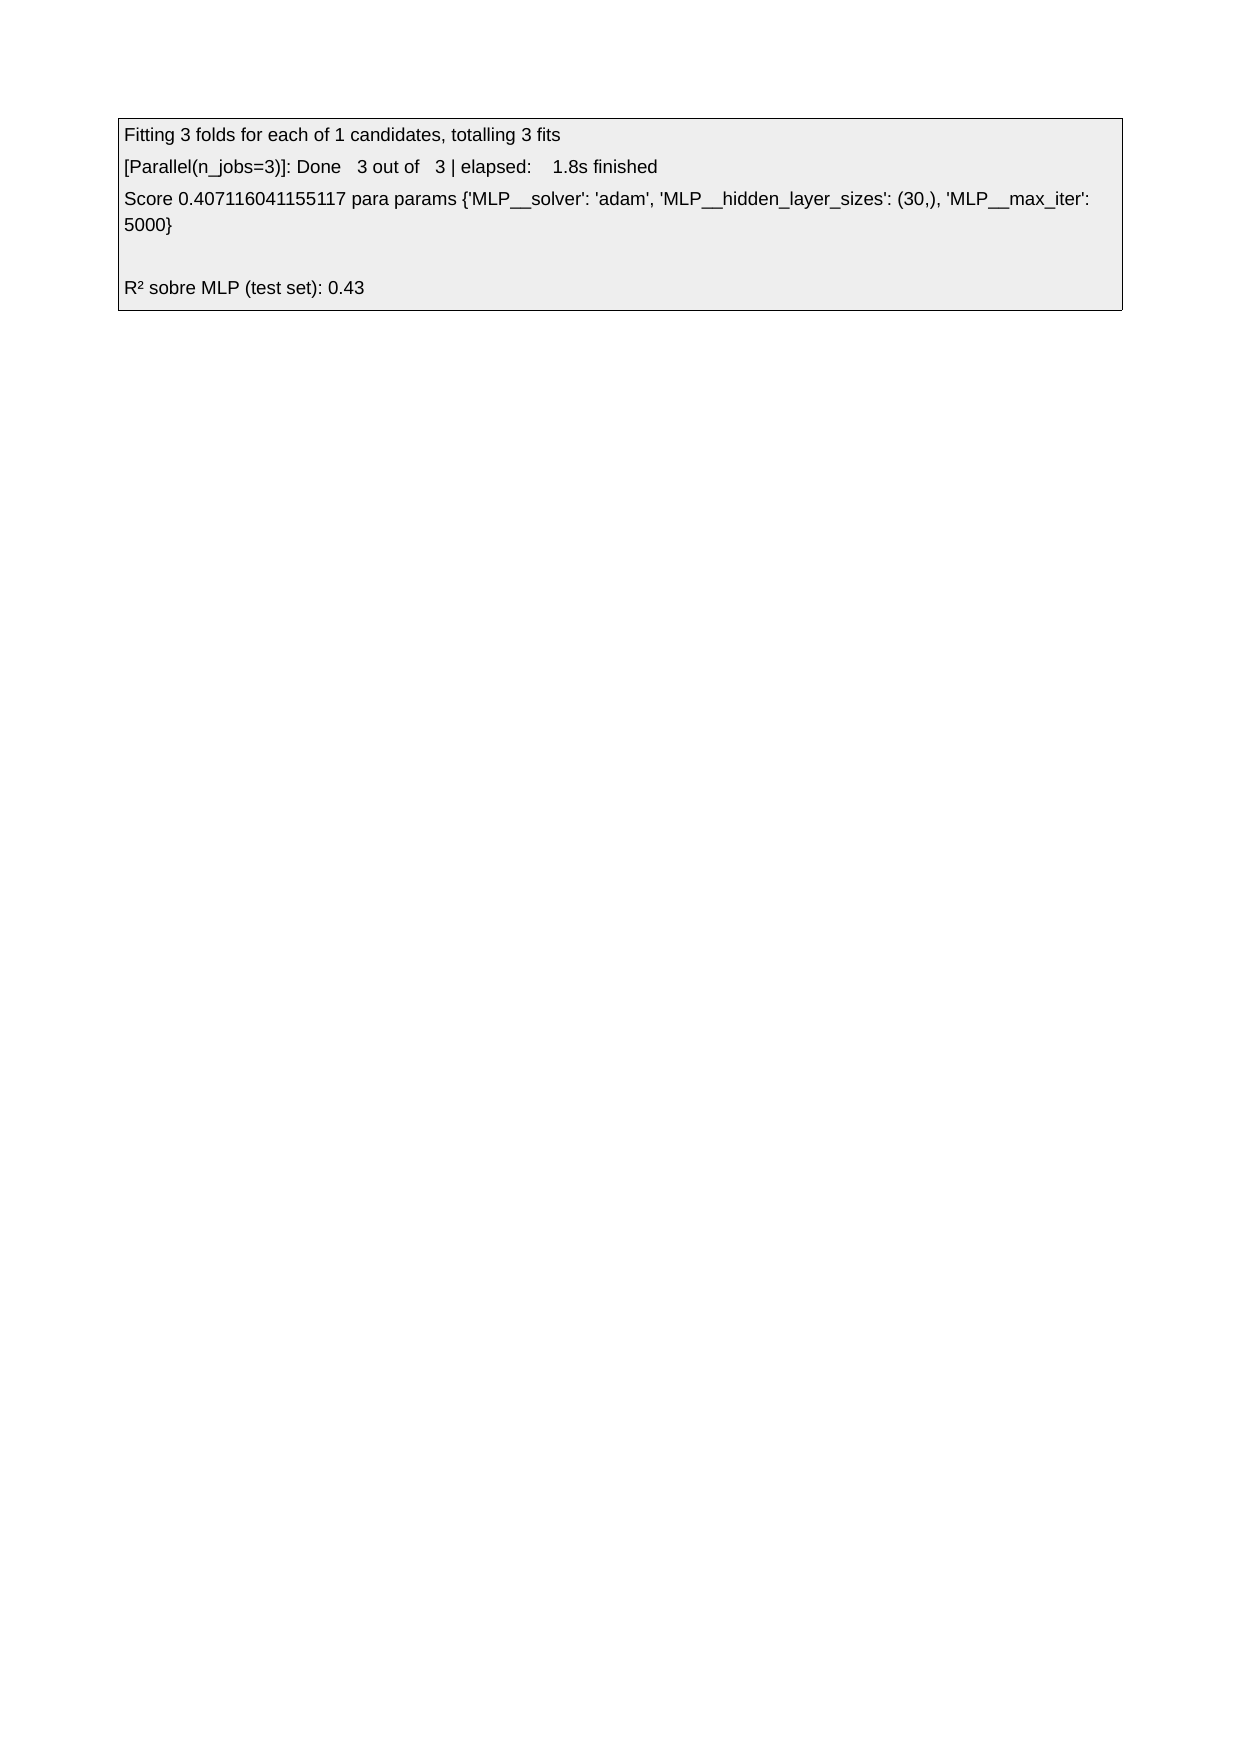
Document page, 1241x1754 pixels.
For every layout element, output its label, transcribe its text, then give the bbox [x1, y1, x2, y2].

table_header Fitting 3 folds for each of 1 candidates, totalling 3 fits [Parallel(n_jobs=3)]: Done 3 out of 3 | elapsed: 1.8s finished Score 0.407116041155117 para params {'MLP__solver': 'adam', 'MLP__hidden_layer_sizes': (30,), 'MLP__max_iter': 5000} R² sobre MLP (test set): 0.43 [119, 119, 1122, 310]
